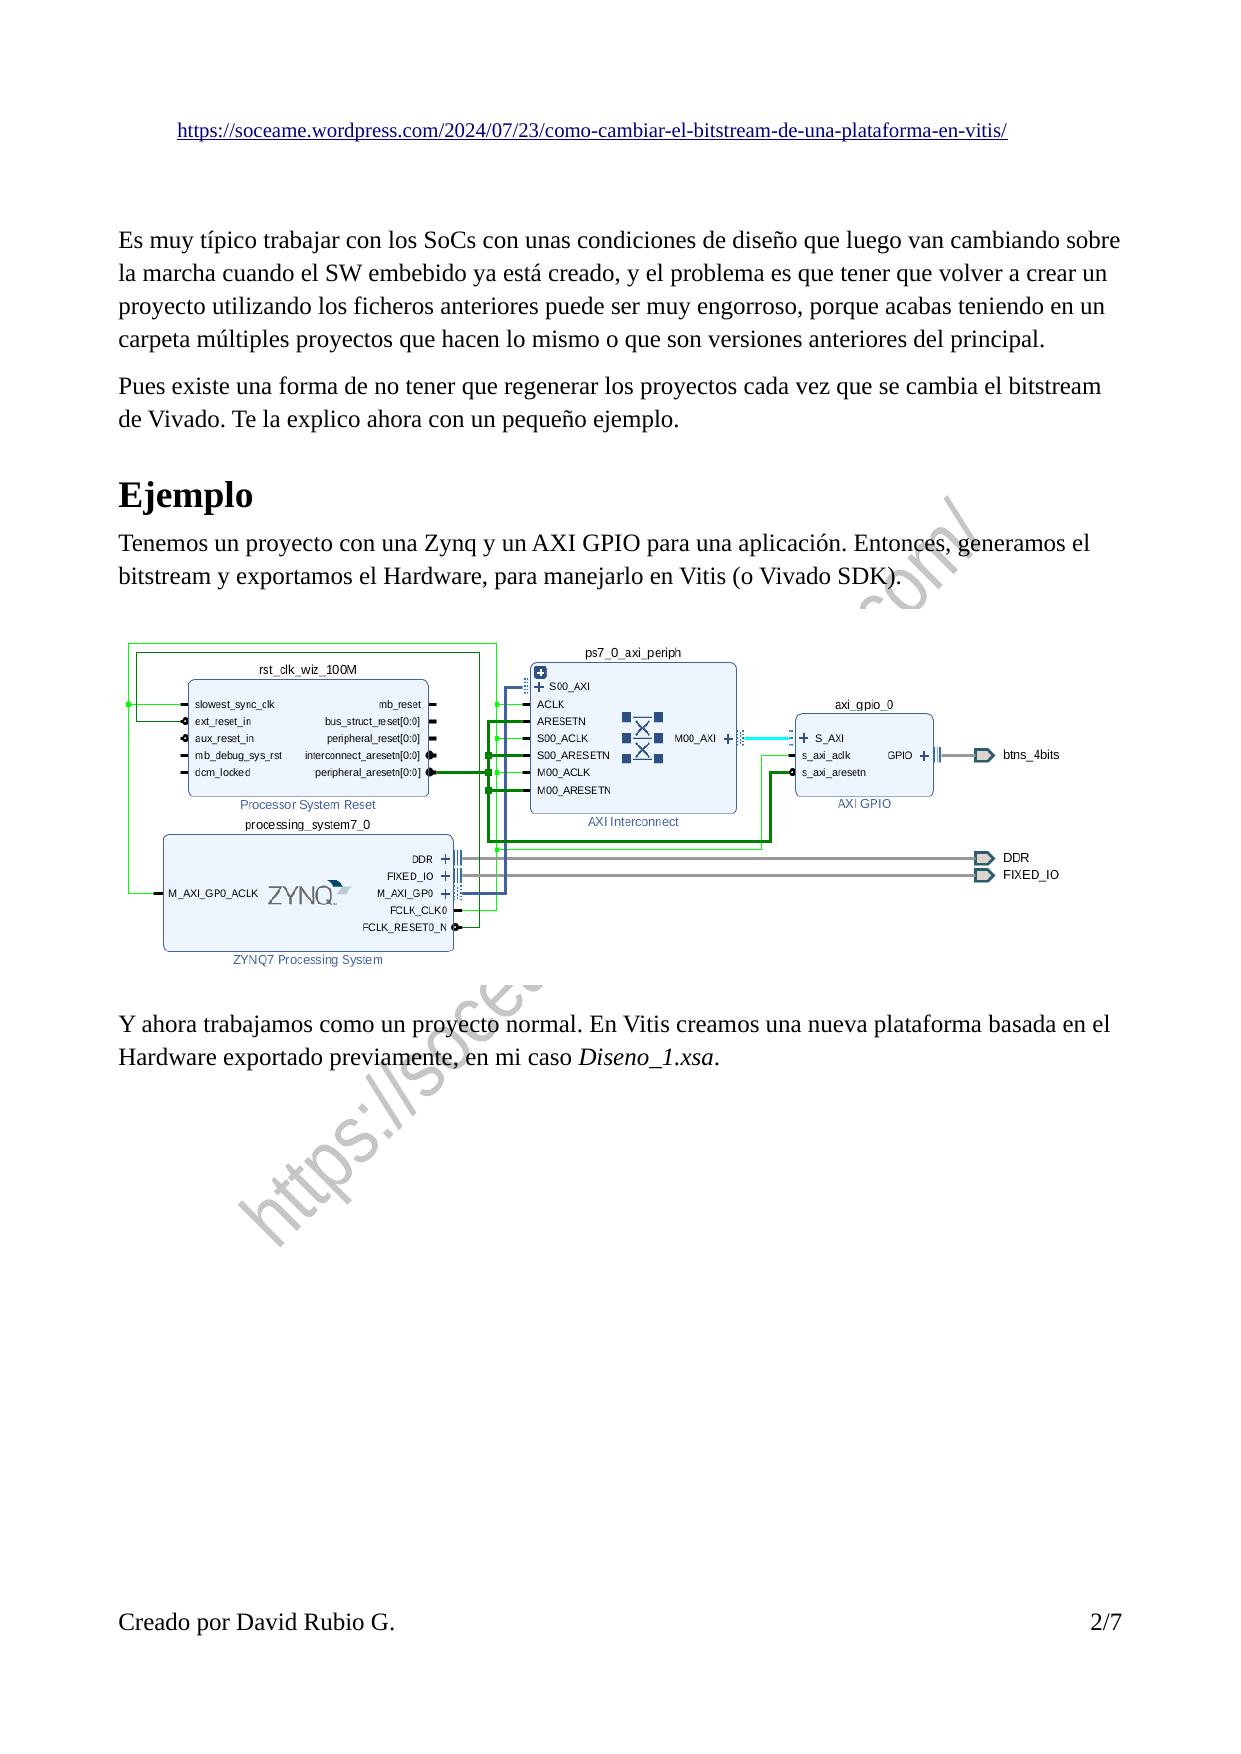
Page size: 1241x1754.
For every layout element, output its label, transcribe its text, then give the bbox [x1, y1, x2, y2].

picture [118, 609, 1069, 985]
text Tenemos un proyecto con una Zynq y un AXI GPIO para una aplicación. Entonces, generamos el bitstream y exportamos el Hardware, para manejarlo en Vitis (o Vivado SDK). [118, 528, 938, 590]
text Pues existe una forma de no tener que regenerar los proyectos cada vez que se cambia el bitstream de Vivado. Te la explico ahora con un pequeño ejemplo. [118, 371, 1122, 433]
text Es muy típico trabajar con los SoCs con unas condiciones de diseño que luego van cambiando sobre la marcha cuando el SW embebido ya está creado, y el problema es que tener que volver a crear un proyecto utilizando los ficheros anteriores puede ser muy engorroso, porque acabas teniendo en un carpeta múltiples proyectos que hacen lo mismo o que son versiones anteriores del principal. [118, 225, 1122, 352]
subtitle Ejemplo [118, 473, 1122, 516]
text Tenemos un proyecto con una Zynq y un AXI GPIO para una aplicación. Entonces, generamos el bitstream y exportamos el Hardware, para manejarlo en Vitis (o Vivado SDK). [920, 528, 1122, 590]
text Y ahora trabajamos como un proyecto normal. En Vitis creamos una nueva plataforma basada en el Hardware exportado previamente, en mi caso Diseno_1.xsa. [118, 1009, 1122, 1071]
